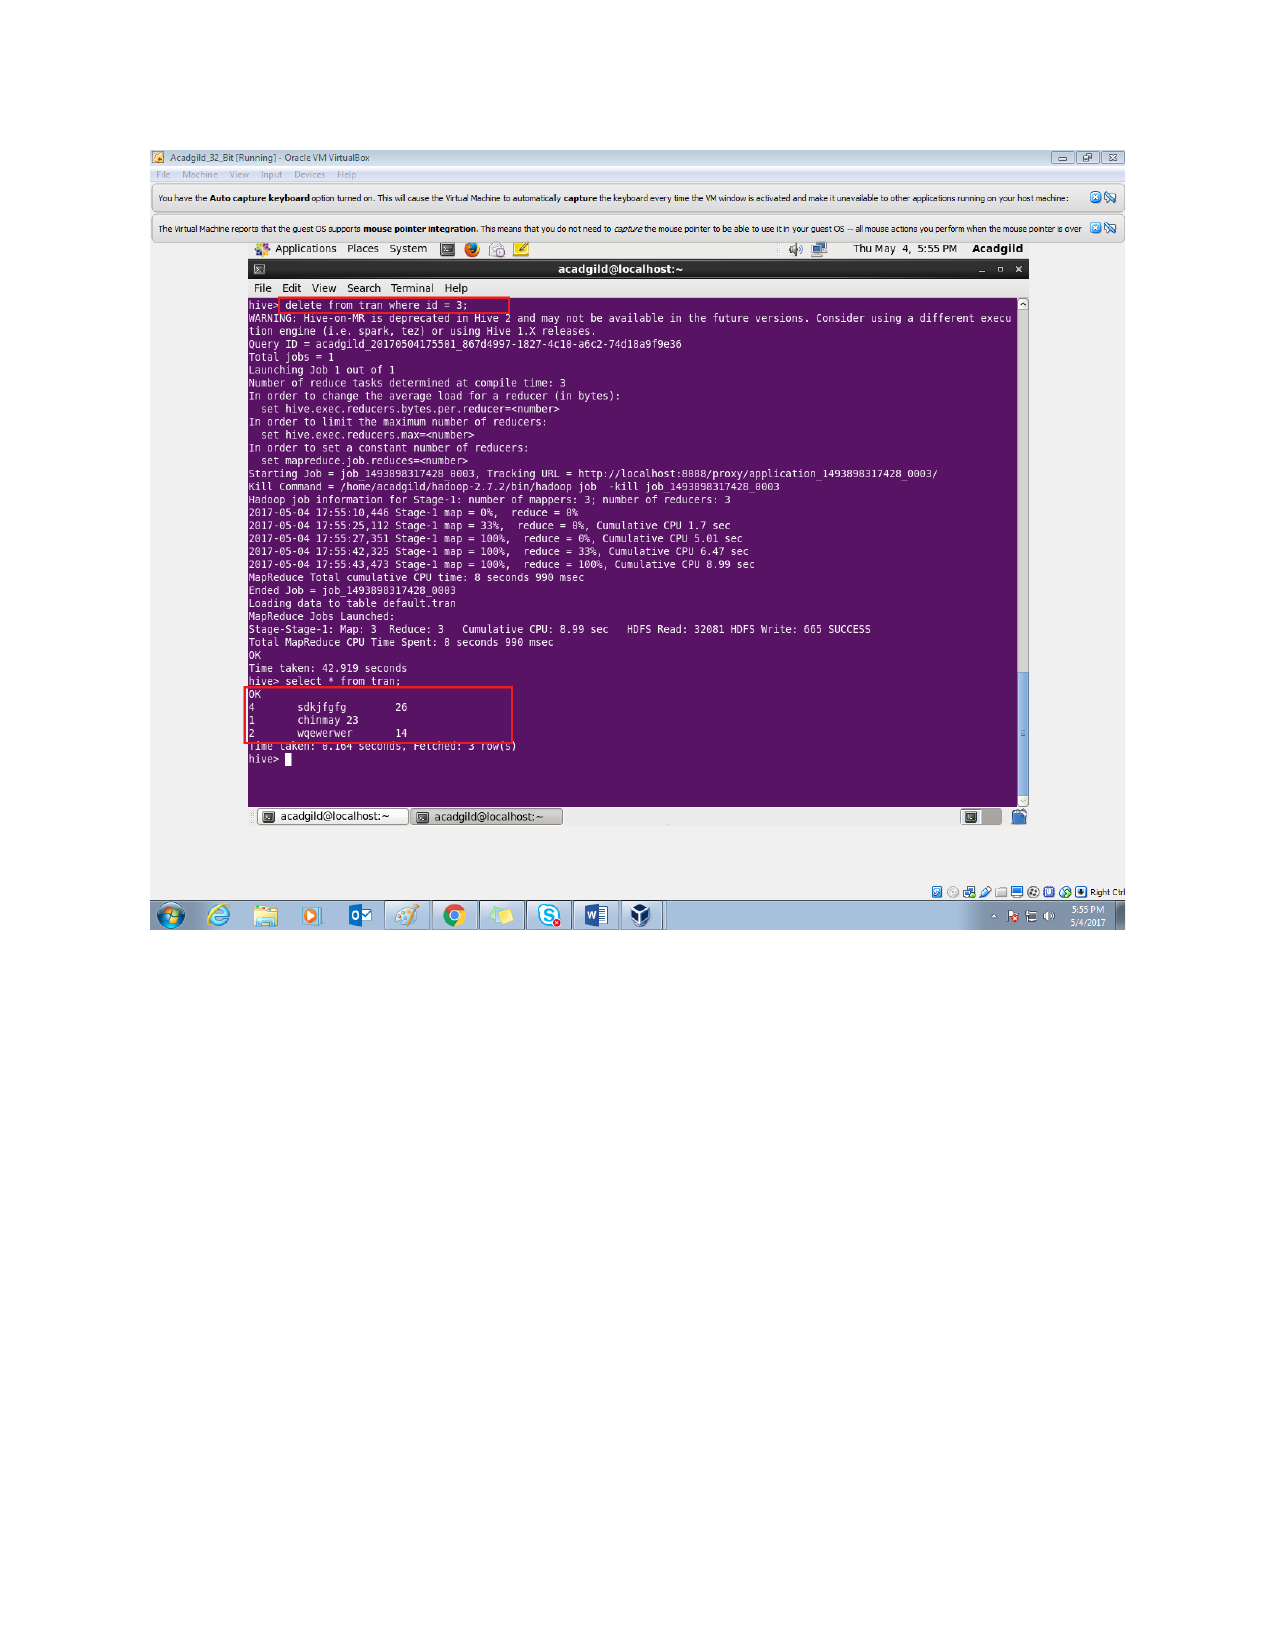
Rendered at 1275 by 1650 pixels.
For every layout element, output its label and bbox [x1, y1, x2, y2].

picture [150, 150, 1125, 930]
